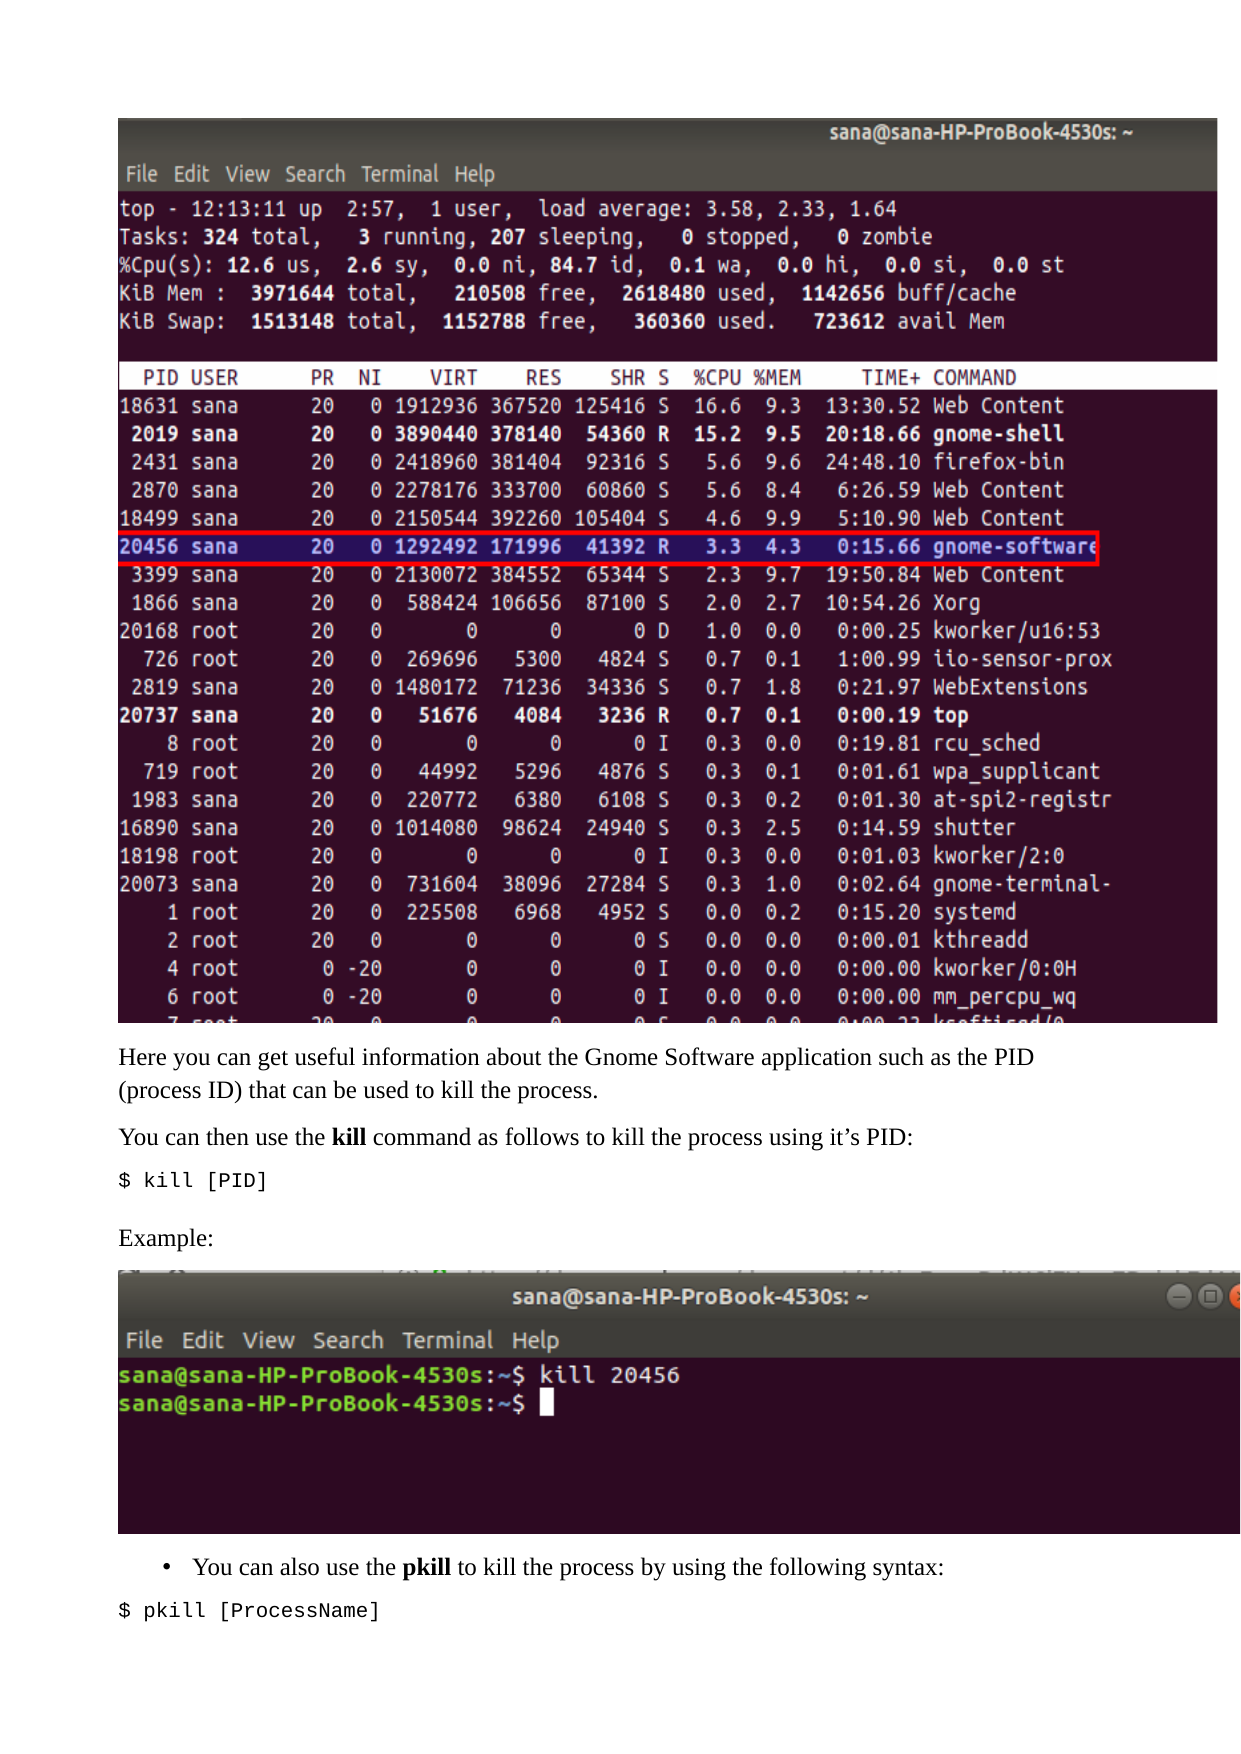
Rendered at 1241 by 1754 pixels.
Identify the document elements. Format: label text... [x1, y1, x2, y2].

text $ pkill [ProcessName] [118, 1599, 1122, 1623]
text $ kill [PID] [118, 1170, 1122, 1193]
text Example: [118, 1223, 1122, 1252]
picture [118, 1270, 1241, 1534]
text Here you can get useful information about the Gnome Software application such as the PID (process ID) that can be used to kill the process. [118, 1042, 1122, 1103]
picture [118, 118, 1218, 1023]
text You can then use the kill command as follows to kill the process using it’s PID: [118, 1122, 1122, 1151]
list You can also use the pkill to kill the process by using the following syntax: [162, 1552, 1122, 1581]
